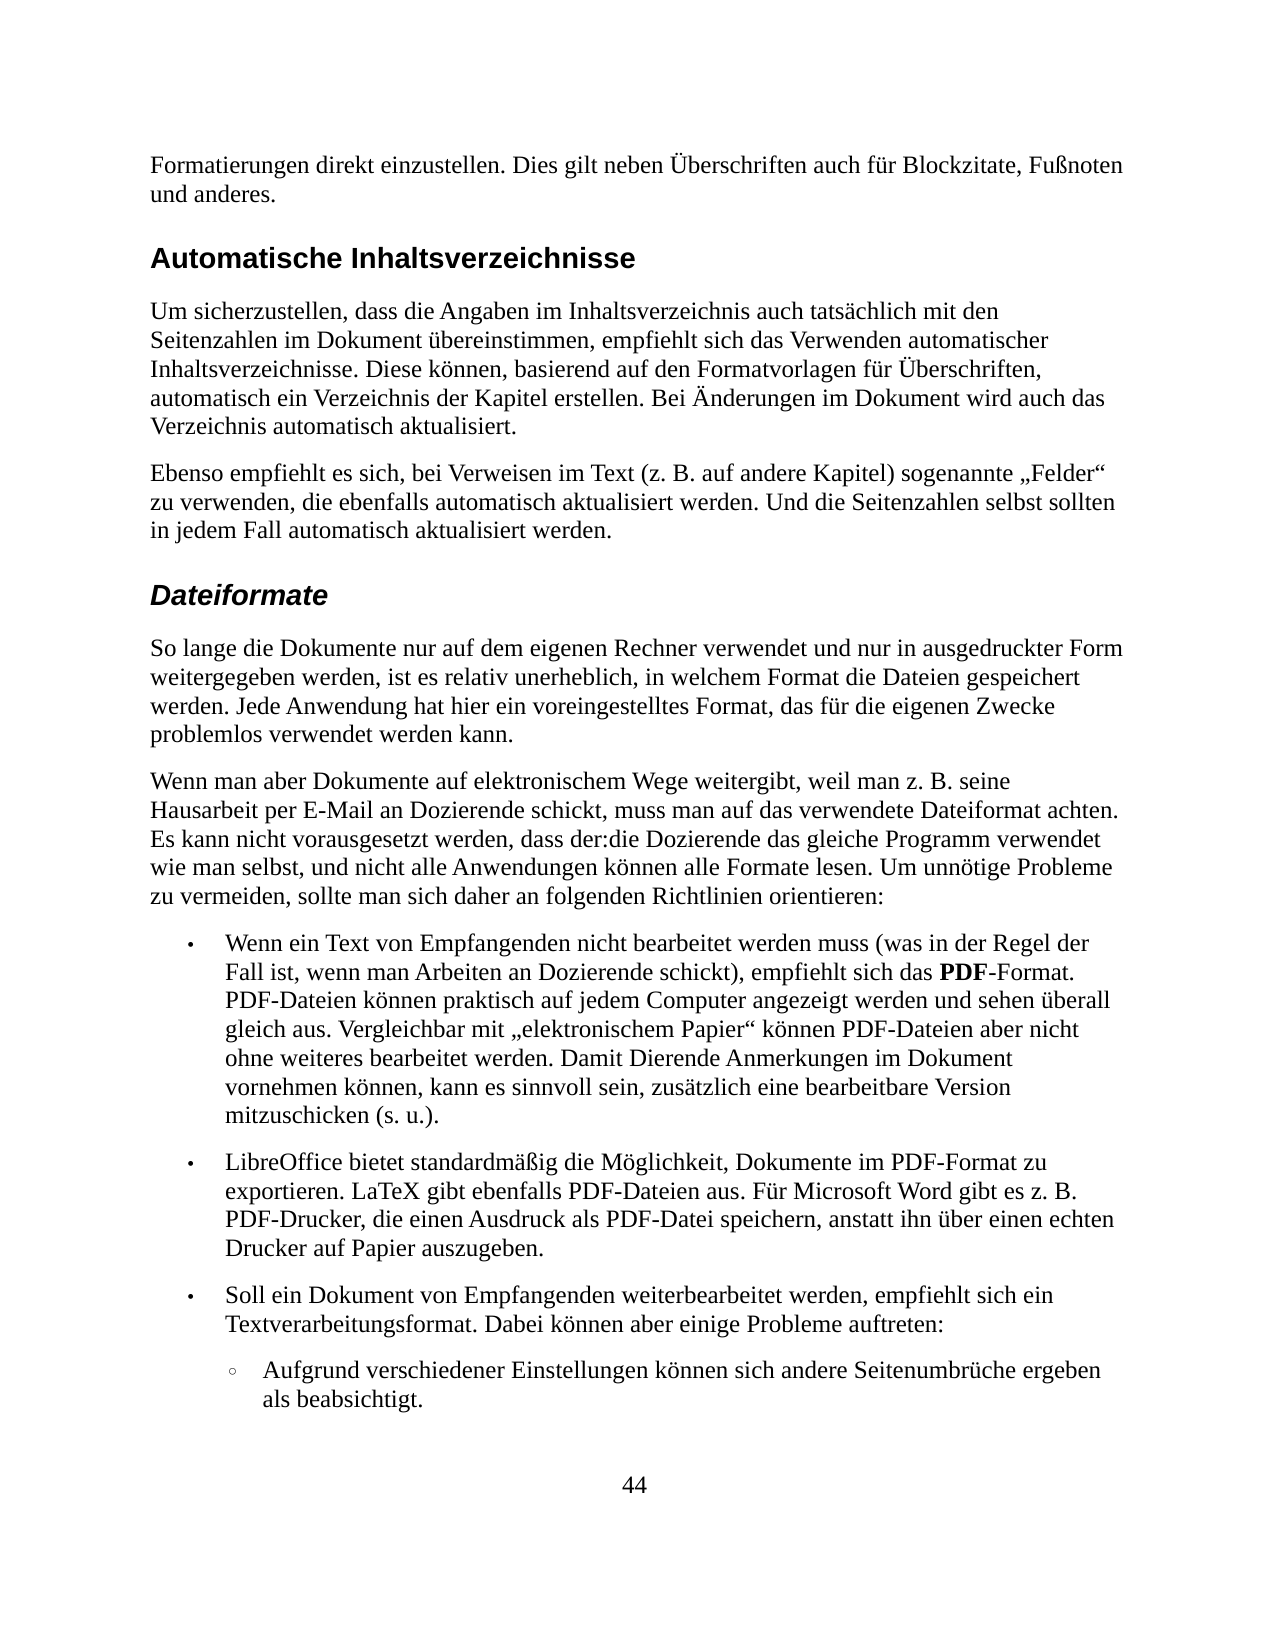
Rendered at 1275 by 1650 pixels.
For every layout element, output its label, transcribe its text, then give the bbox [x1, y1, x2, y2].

text Formatierungen direkt einzustellen. Dies gilt neben Überschriften auch für Blockzitate, Fußnoten und anderes. [150, 150, 1125, 207]
subtitle Automatische Inhaltsverzeichnisse [150, 241, 1125, 275]
text Wenn man aber Dokumente auf elektronischem Wege weitergibt, weil man z. B. seine Hausarbeit per E-Mail an Dozierende schickt, muss man auf das verwendete Dateiformat achten. Es kann nicht vorausgesetzt werden, dass der:die Dozierende das gleiche Programm verwendet wie man selbst, und nicht alle Anwendungen können alle Formate lesen. Um unnötige Probleme zu vermeiden, sollte man sich daher an folgenden Richtlinien orientieren: [150, 766, 1125, 910]
subtitle Dateiformate [150, 578, 1125, 612]
list Soll ein Dokument von Empfangenden weiterbearbeitet werden, empfiehlt sich ein Textverarbeitungsformat. Dabei können aber einige Probleme auftreten: [187, 1280, 1125, 1337]
text Ebenso empfiehlt es sich, bei Verweisen im Text (z. B. auf andere Kapitel) sogenannte „Felder“ zu verwenden, die ebenfalls automatisch aktualisiert werden. Und die Seitenzahlen selbst sollten in jedem Fall automatisch aktualisiert werden. [150, 458, 1125, 544]
text Um sicherzustellen, dass die Angaben im Inhaltsverzeichnis auch tatsächlich mit den Seitenzahlen im Dokument übereinstimmen, empfiehlt sich das Verwenden automatischer Inhaltsverzeichnisse. Diese können, basierend auf den Formatvorlagen für Überschriften, automatisch ein Verzeichnis der Kapitel erstellen. Bei Änderungen im Dokument wird auch das Verzeichnis automatisch aktualisiert. [150, 296, 1125, 440]
list Wenn ein Text von Empfangenden nicht bearbeitet werden muss (was in der Regel der Fall ist, wenn man Arbeiten an Dozierende schickt), empfiehlt sich das PDF-Format. PDF-Dateien können praktisch auf jedem Computer angezeigt werden und sehen überall gleich aus. Vergleichbar mit „elektronischem Papier“ können PDF-Dateien aber nicht ohne weiteres bearbeitet werden. Damit Dierende Anmerkungen im Dokument vornehmen können, kann es sinnvoll sein, zusätzlich eine bearbeitbare Version mitzuschicken (s. u.). [187, 928, 1125, 1129]
list Aufgrund verschiedener Einstellungen können sich andere Seitenumbrüche ergeben als beabsichtigt. [225, 1355, 1125, 1413]
list LibreOffice bietet standardmäßig die Möglichkeit, Dokumente im PDF-Format zu exportieren. LaTeX gibt ebenfalls PDF-Dateien aus. Für Microsoft Word gibt es z. B. PDF-Drucker, die einen Ausdruck als PDF-Datei speichern, anstatt ihn über einen echten Drucker auf Papier auszugeben. [187, 1147, 1125, 1262]
text So lange die Dokumente nur auf dem eigenen Rechner verwendet und nur in ausgedruckter Form weitergegeben werden, ist es relativ unerheblich, in welchem Format die Dateien gespeichert werden. Jede Anwendung hat hier ein voreingestelltes Format, das für die eigenen Zwecke problemlos verwendet werden kann. [150, 633, 1125, 748]
